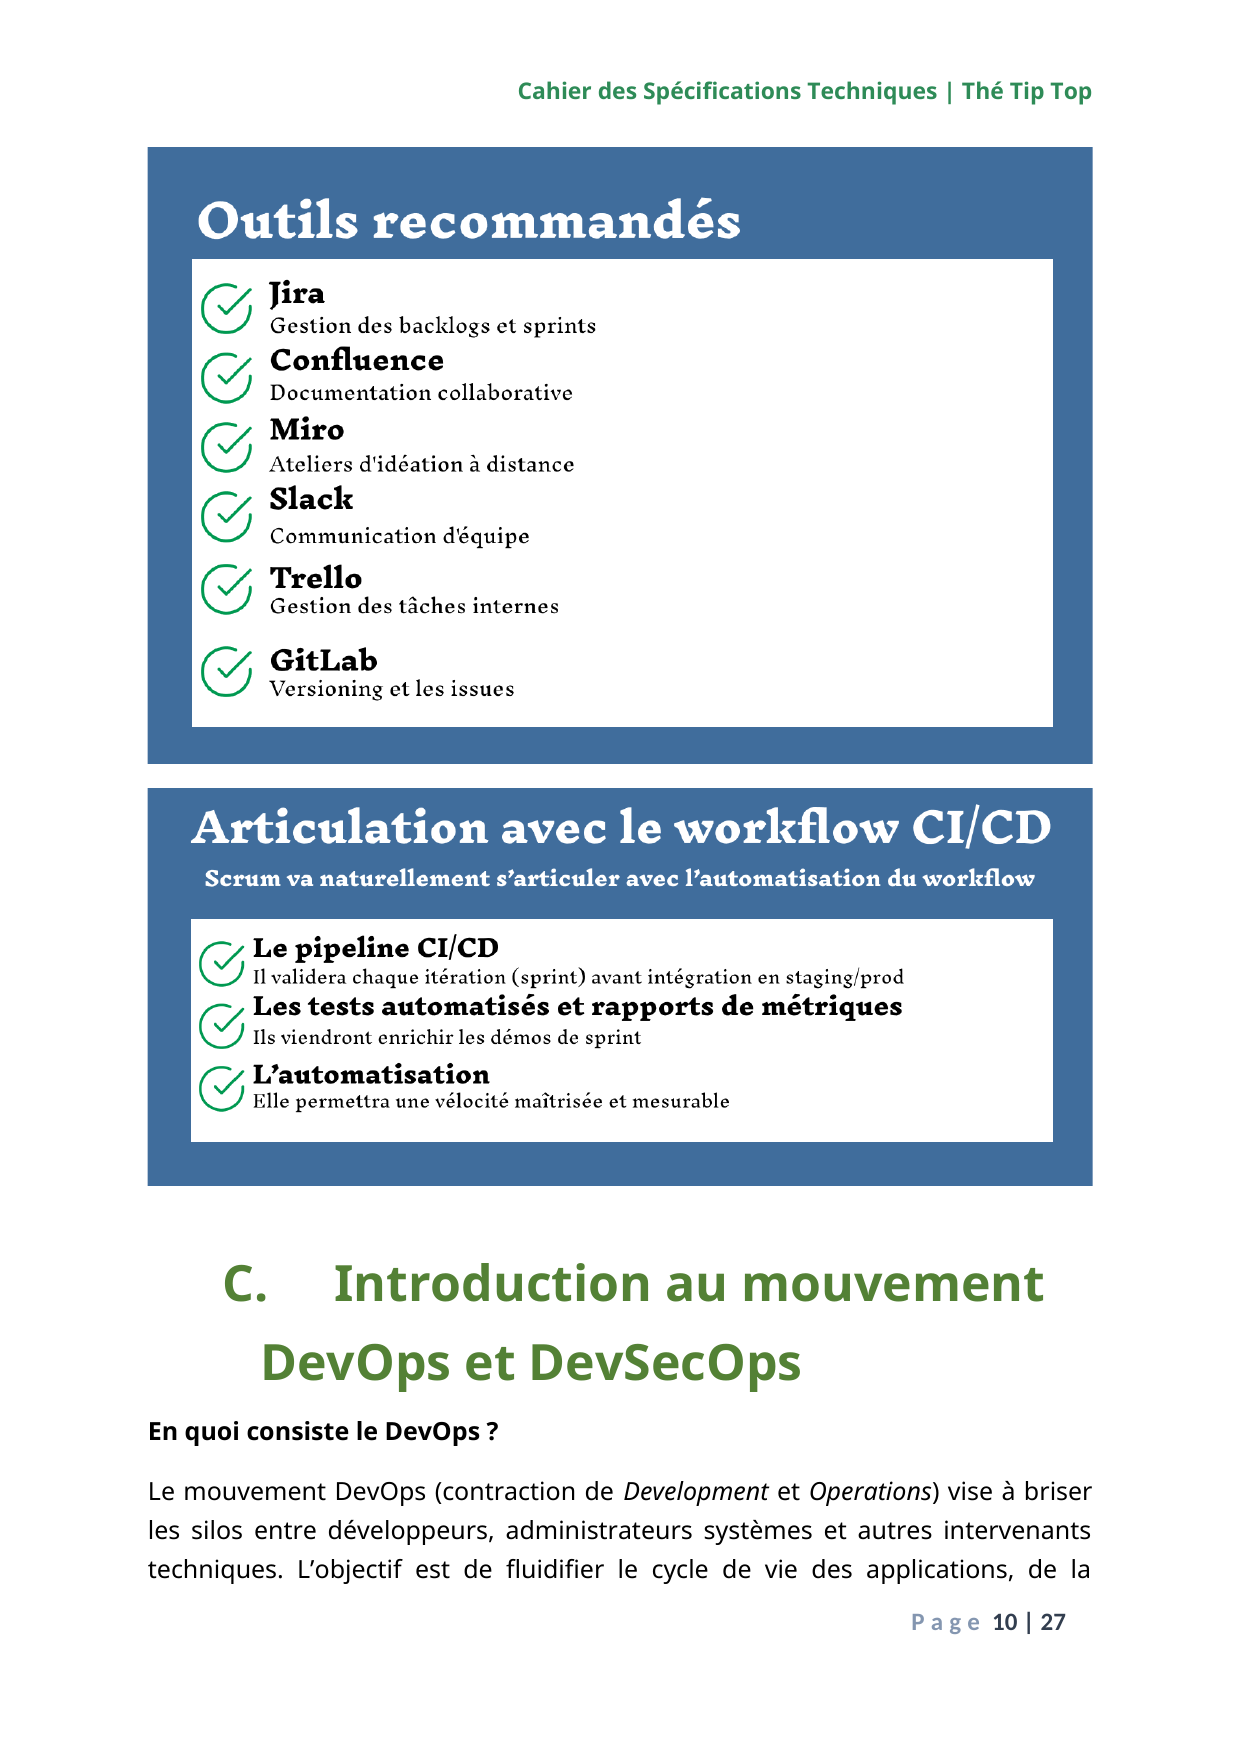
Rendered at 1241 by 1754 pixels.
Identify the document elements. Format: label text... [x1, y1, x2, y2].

text En quoi consiste le DevOps ? [148, 1413, 1093, 1447]
text Le mouvement DevOps (contraction de Development et Operations) vise à briser les silos entre développeurs, administrateurs systèmes et autres intervenants techniques. L’objectif est de fluidifier le cycle de vie des applications, de la [148, 1473, 1093, 1586]
list Introduction au mouvement DevOps et DevSecOps [223, 1248, 1093, 1395]
